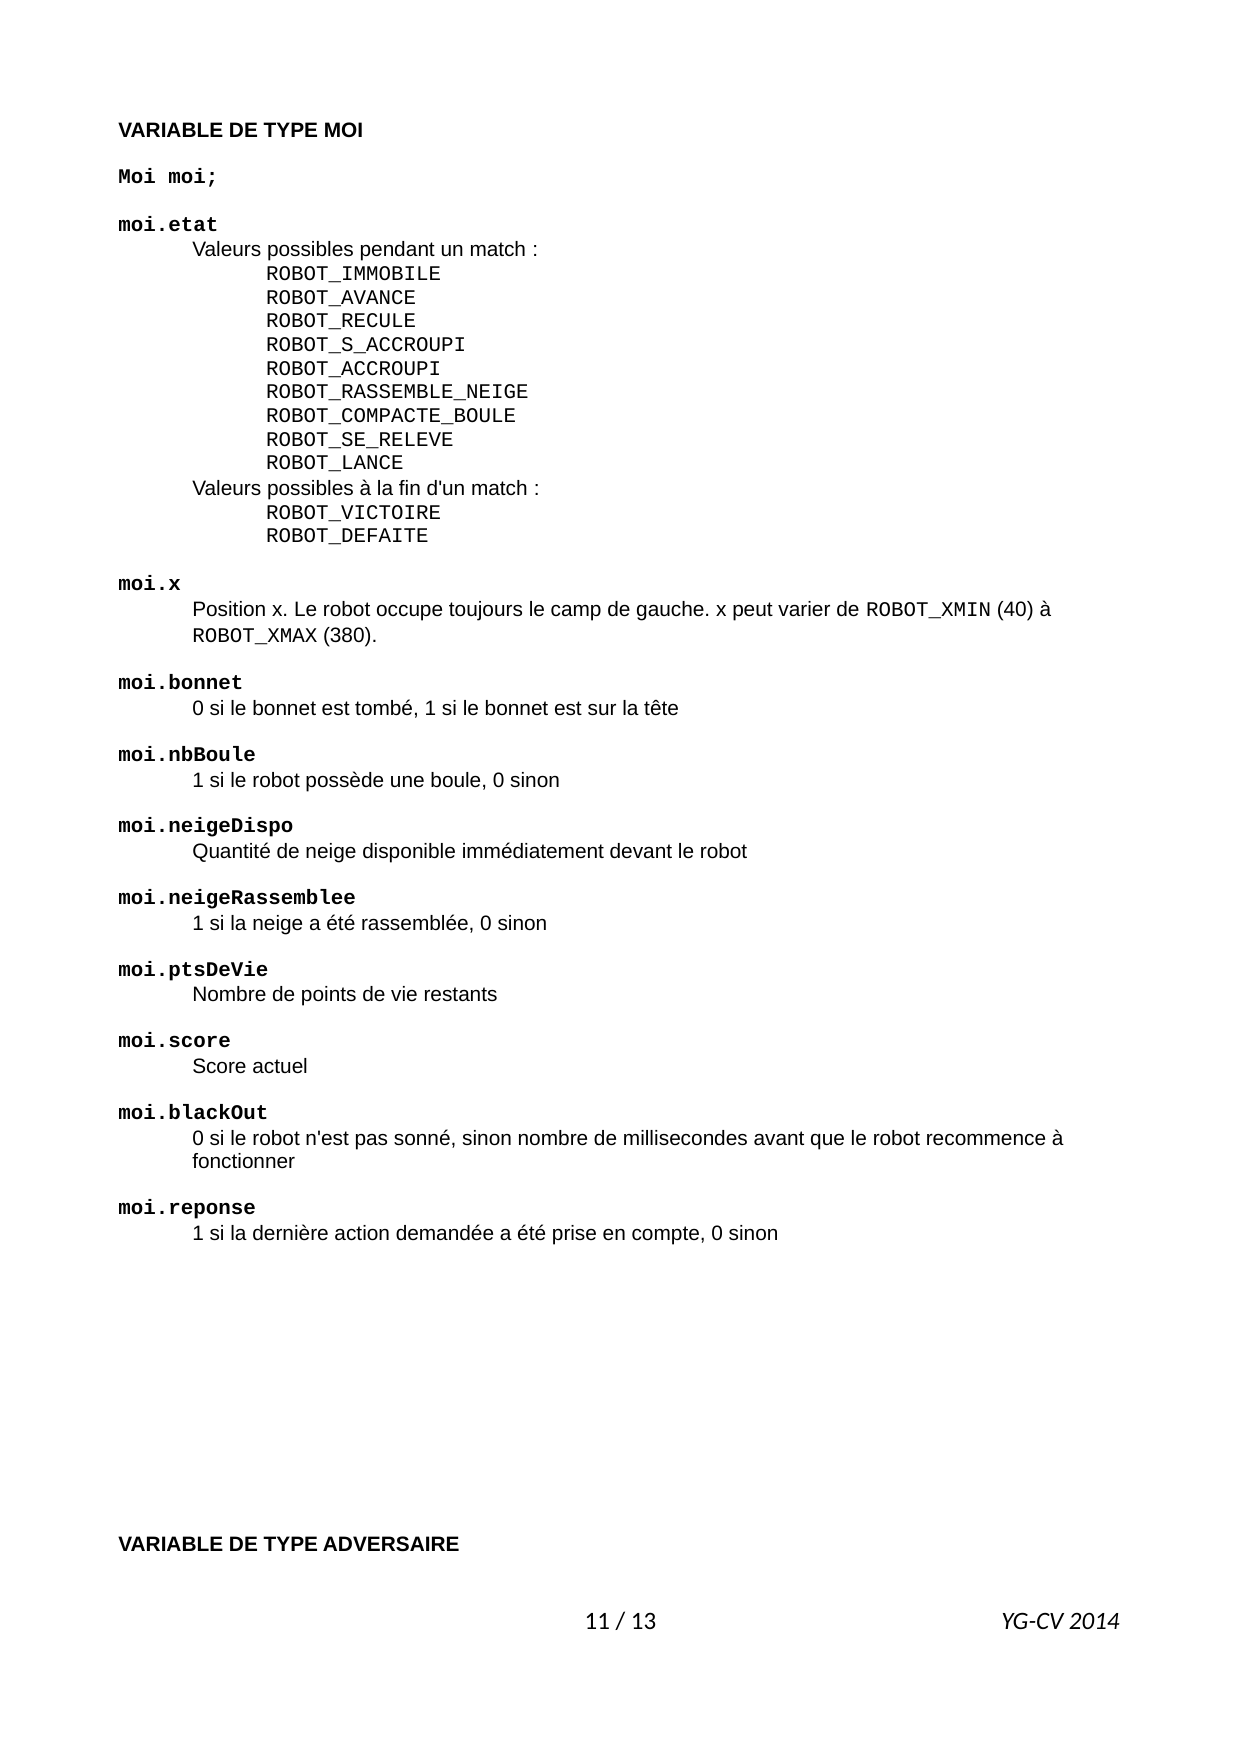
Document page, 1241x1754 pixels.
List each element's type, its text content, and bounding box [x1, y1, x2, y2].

text Position x. Le robot occupe toujours le camp de gauche. x peut varier de ROBOT_XMIN (40) à ROBOT_XMAX (380). [118, 597, 1122, 648]
text Moi moi; [118, 166, 1122, 190]
text 0 si le bonnet est tombé, 1 si le bonnet est sur la tête [118, 696, 1122, 720]
text 1 si la dernière action demandée a été prise en compte, 0 sinon [118, 1221, 1122, 1245]
text Score actuel [118, 1054, 1122, 1078]
text ROBOT_COMPACTE_BOULE [118, 405, 1122, 429]
text ROBOT_IMMOBILE [118, 263, 1122, 287]
text moi.nbBoule [118, 744, 1122, 767]
text moi.neigeRassemblee [118, 887, 1122, 911]
text ROBOT_DEFAITE [118, 525, 1122, 549]
text moi.reponse [118, 1197, 1122, 1221]
text Valeurs possibles à la fin d'un match : [118, 476, 1122, 502]
text ROBOT_ACCROUPI [118, 358, 1122, 381]
text Valeurs possibles pendant un match : [118, 237, 1122, 263]
text 1 si le robot possède une boule, 0 sinon [118, 767, 1122, 791]
text moi.etat [118, 214, 1122, 237]
text ROBOT_SE_RELEVE [118, 429, 1122, 452]
text moi.neigeDispo [118, 815, 1122, 839]
text moi.bonnet [118, 672, 1122, 696]
text ROBOT_AVANCE [118, 287, 1122, 310]
text moi.score [118, 1030, 1122, 1054]
text Quantité de neige disponible immédiatement devant le robot [118, 839, 1122, 863]
text VARIABLE DE TYPE ADVERSAIRE [118, 1532, 1122, 1556]
text moi.x [118, 573, 1122, 597]
text ROBOT_RECULE [118, 310, 1122, 334]
text ROBOT_VICTOIRE [118, 502, 1122, 525]
text moi.blackOut [118, 1102, 1122, 1125]
text ROBOT_RASSEMBLE_NEIGE [118, 381, 1122, 405]
text moi.ptsDeVie [118, 958, 1122, 982]
text ROBOT_LANCE [118, 452, 1122, 476]
text 0 si le robot n'est pas sonné, sinon nombre de millisecondes avant que le robot recommence à fonctionner [118, 1125, 1122, 1173]
text ROBOT_S_ACCROUPI [118, 334, 1122, 358]
text VARIABLE DE TYPE MOI [118, 118, 1122, 142]
text Nombre de points de vie restants [118, 982, 1122, 1006]
text 1 si la neige a été rassemblée, 0 sinon [118, 911, 1122, 934]
